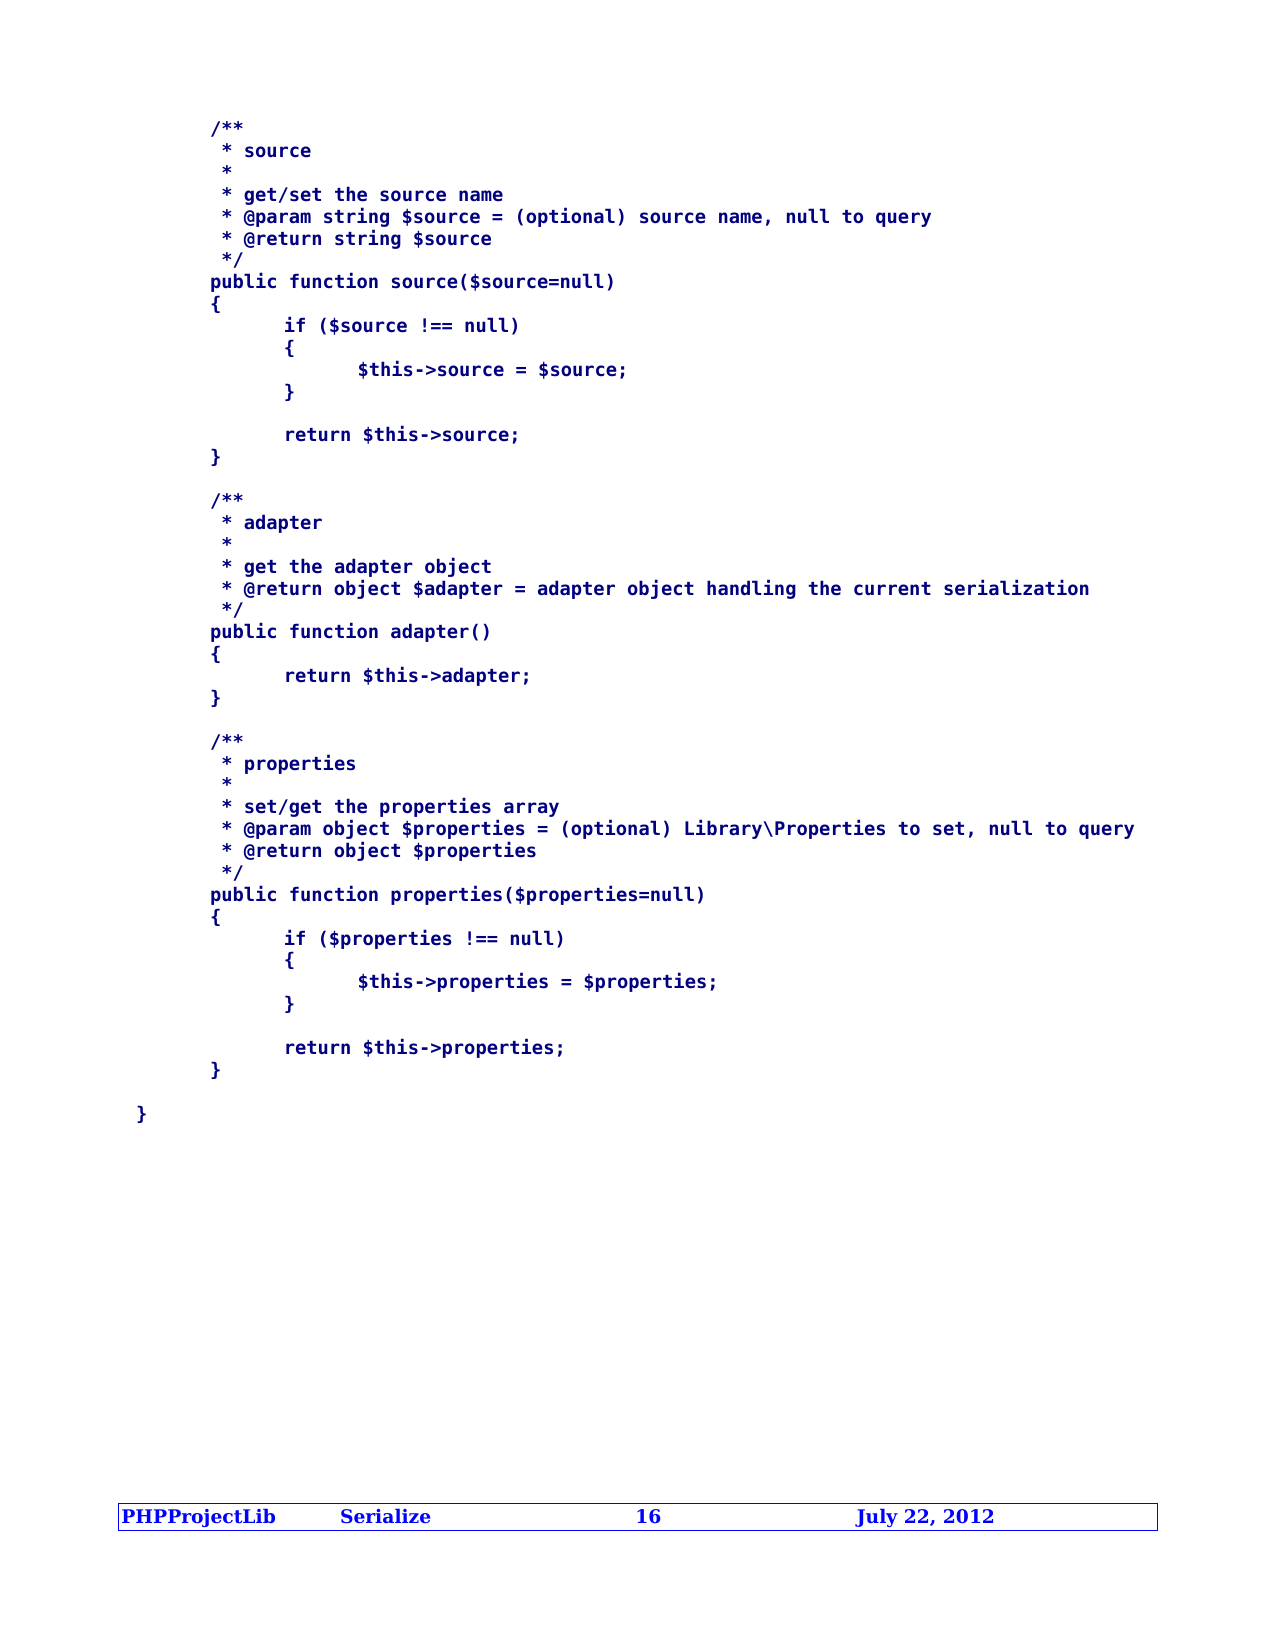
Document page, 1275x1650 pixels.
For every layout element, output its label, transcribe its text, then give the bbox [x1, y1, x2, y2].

list * source [136, 140, 1157, 162]
list return $this->adapter; [136, 665, 1157, 687]
list * get the adapter object [136, 556, 1157, 577]
list { [136, 643, 1157, 665]
list /** [136, 490, 1157, 512]
list { [136, 293, 1157, 315]
list } [136, 1059, 1157, 1081]
list } [136, 381, 1157, 402]
list * @param string $source = (optional) source name, null to query [136, 206, 1157, 227]
list { [136, 949, 1157, 971]
list * @return object $properties [136, 840, 1157, 862]
list if ($properties !== null) [136, 927, 1157, 949]
list * properties [136, 752, 1157, 774]
list */ [136, 599, 1157, 621]
list } [136, 446, 1157, 468]
list { [136, 337, 1157, 359]
list * @return object $adapter = adapter object handling the current serialization [136, 577, 1157, 599]
list * @param object $properties = (optional) Library\Properties to set, null to query [136, 818, 1157, 840]
list * @return string $source [136, 227, 1157, 249]
list } [136, 1102, 1157, 1124]
list * adapter [136, 512, 1157, 534]
list * set/get the properties array [136, 796, 1157, 818]
list } [136, 993, 1157, 1015]
list $this->properties = $properties; [136, 971, 1157, 993]
list } [136, 687, 1157, 709]
list * get/set the source name [136, 184, 1157, 206]
list * [136, 534, 1157, 556]
list */ [136, 862, 1157, 884]
list public function adapter() [136, 621, 1157, 643]
list public function source($source=null) [136, 271, 1157, 293]
list */ [136, 249, 1157, 271]
list return $this->properties; [136, 1037, 1157, 1059]
list return $this->source; [136, 424, 1157, 446]
list $this->source = $source; [136, 359, 1157, 381]
list /** [136, 118, 1157, 140]
list if ($source !== null) [136, 315, 1157, 337]
list public function properties($properties=null) [136, 884, 1157, 906]
list * [136, 162, 1157, 184]
list { [136, 906, 1157, 927]
list * [136, 774, 1157, 796]
list /** [136, 731, 1157, 752]
